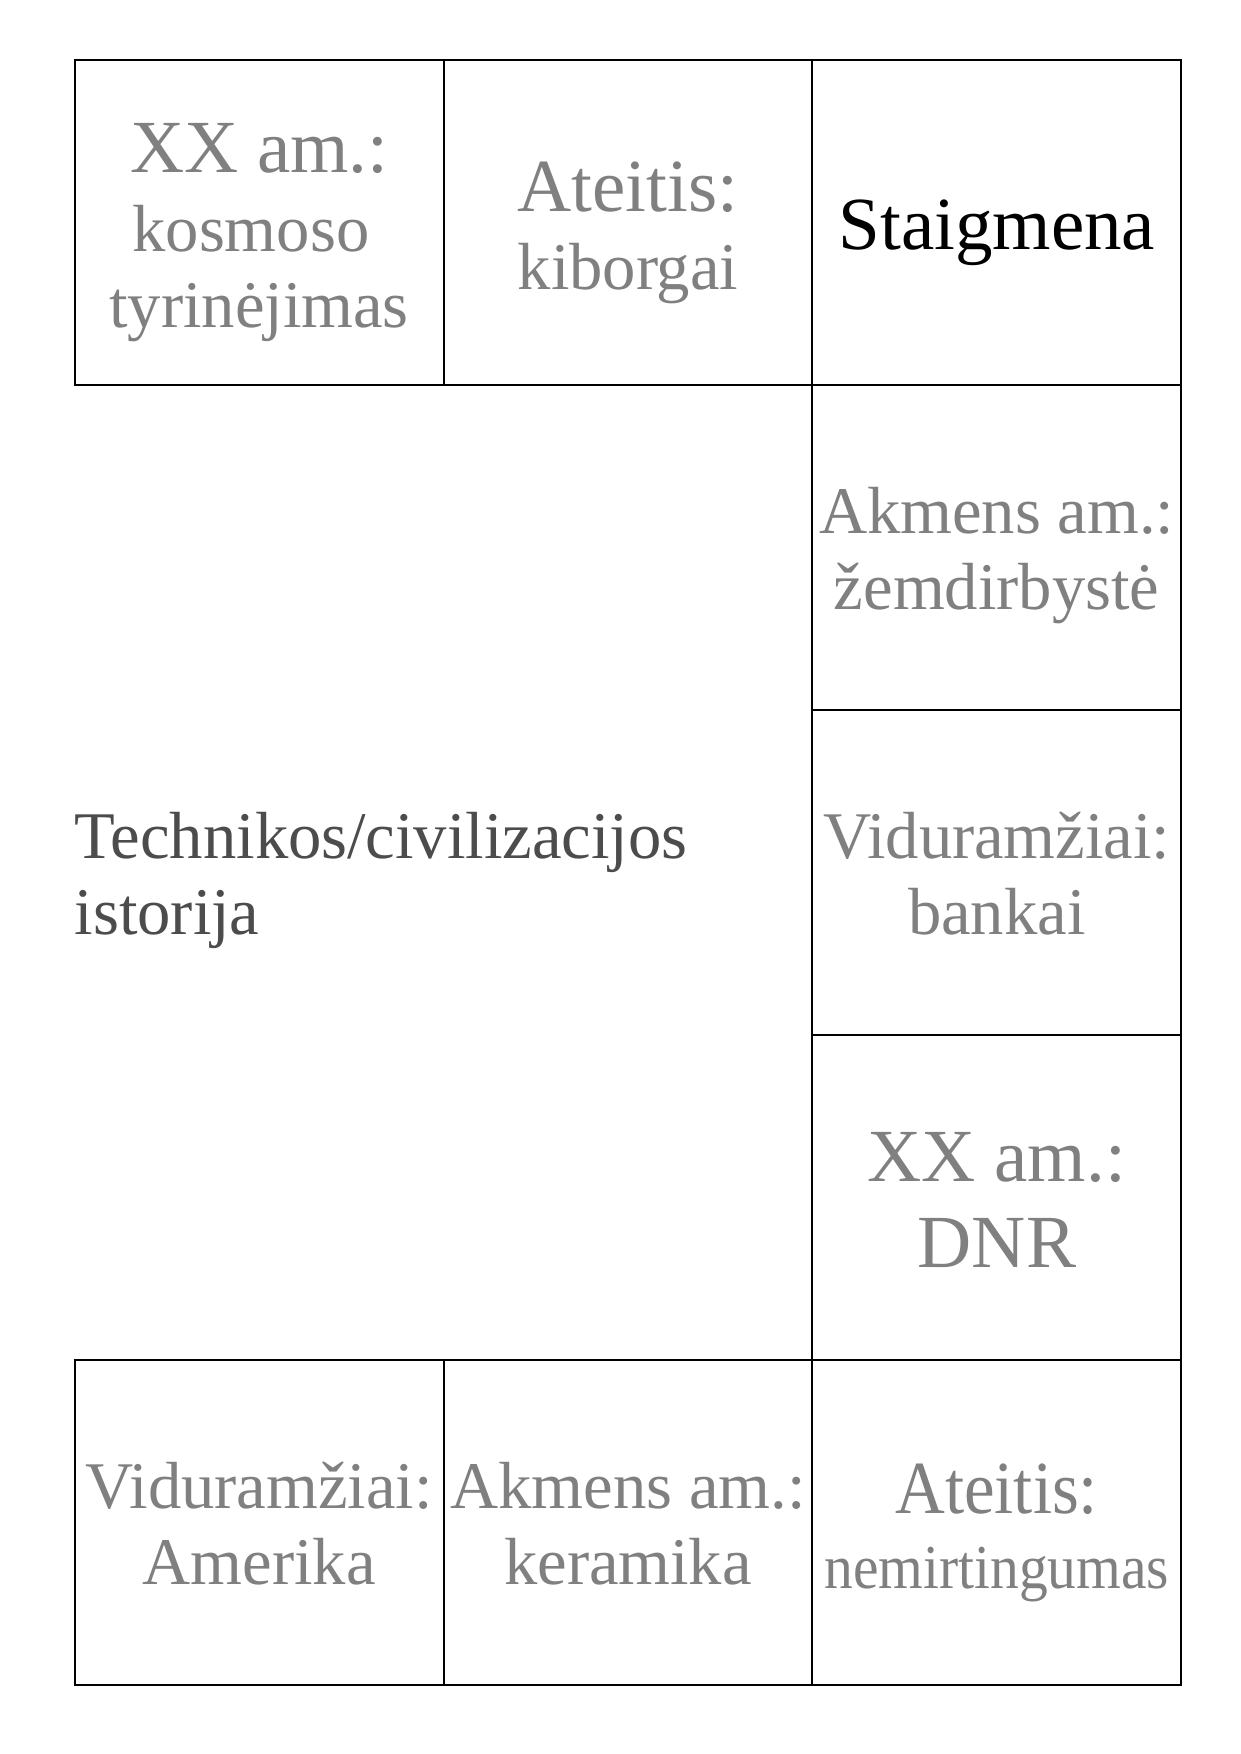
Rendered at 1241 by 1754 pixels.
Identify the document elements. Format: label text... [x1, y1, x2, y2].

table_cell Technikos/civilizacijos istorija [75, 709, 811, 1034]
table_cell Ateitis: nemirtingumas [813, 1361, 1180, 1684]
table_cell XX am.: DNR [813, 1036, 1180, 1359]
table_cell Viduramžiai: Amerika [76, 1361, 443, 1684]
table_cell [59, 384, 74, 709]
table_header [59, 59, 74, 384]
table_cell Akmens am.: žemdirbystė [813, 386, 1180, 709]
table_cell [75, 386, 443, 709]
table_cell [75, 1034, 443, 1359]
table_header Ateitis: kiborgai [445, 61, 811, 384]
table_header Staigmena [813, 61, 1180, 384]
table_cell [59, 1359, 74, 1684]
table_cell Akmens am.: keramika [445, 1361, 811, 1684]
table_cell [59, 709, 74, 1034]
table_cell [59, 1034, 74, 1359]
table_cell [444, 1034, 811, 1359]
table_cell Viduramžiai: bankai [813, 711, 1180, 1034]
table_cell [444, 386, 811, 709]
table_header XX am.: kosmoso tyrinėjimas [76, 61, 443, 384]
